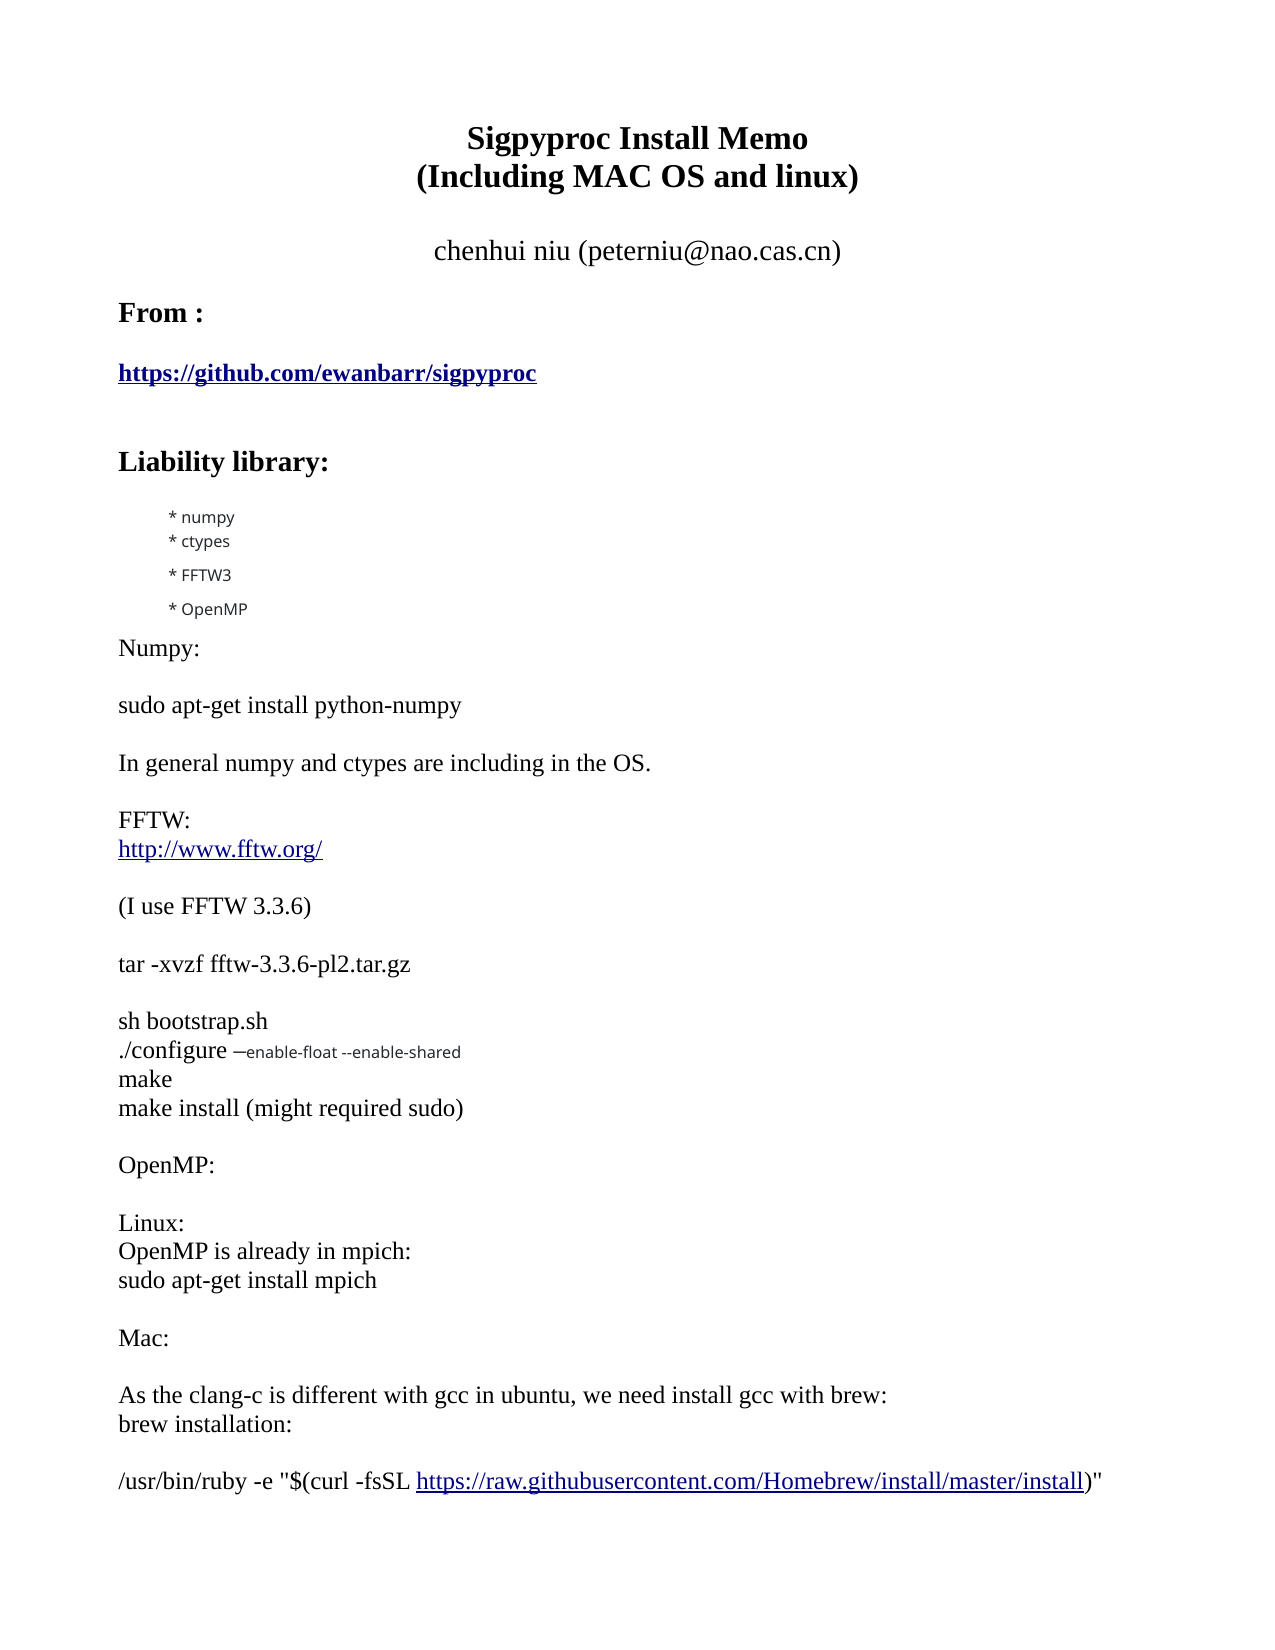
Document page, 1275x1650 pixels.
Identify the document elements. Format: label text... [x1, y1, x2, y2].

text Linux: [118, 1208, 1157, 1236]
text (I use FFTW 3.3.6) [118, 891, 1157, 920]
text make [118, 1064, 1157, 1093]
text * ctypes [118, 530, 1157, 553]
text chenhui niu (peterniu@nao.cas.cn) [118, 233, 1157, 267]
text FFTW: [118, 805, 1157, 834]
text * FFTW3 [118, 564, 1157, 588]
text * OpenMP [118, 598, 1157, 622]
text In general numpy and ctypes are including in the OS. [118, 748, 1157, 776]
text * numpy [118, 506, 1157, 530]
text (Including MAC OS and linux) [118, 156, 1157, 195]
text brew installation: [118, 1409, 1157, 1438]
text As the clang-c is different with gcc in ubuntu, we need install gcc with brew: [118, 1380, 1157, 1409]
text https://github.com/ewanbarr/sigpyproc [118, 358, 1157, 386]
text tar -xvzf fftw-3.3.6-pl2.tar.gz [118, 949, 1157, 978]
text sudo apt-get install mpich [118, 1265, 1157, 1294]
text sh bootstrap.sh [118, 1006, 1157, 1035]
text Mac: [118, 1323, 1157, 1351]
text sudo apt-get install python-numpy [118, 690, 1157, 719]
text OpenMP is already in mpich: [118, 1236, 1157, 1265]
text OpenMP: [118, 1150, 1157, 1179]
text From : [118, 295, 1157, 329]
text /usr/bin/ruby -e "$(curl -fsSL https://raw.githubusercontent.com/Homebrew/install/master/install)" [118, 1466, 1157, 1495]
text Numpy: [118, 633, 1157, 661]
text ./configure –enable-float --enable-shared [118, 1035, 1157, 1064]
text make install (might required sudo) [118, 1093, 1157, 1121]
text Liability library: [118, 444, 1157, 477]
text Sigpyproc Install Memo [118, 118, 1157, 156]
text http://www.fftw.org/ [118, 834, 1157, 863]
